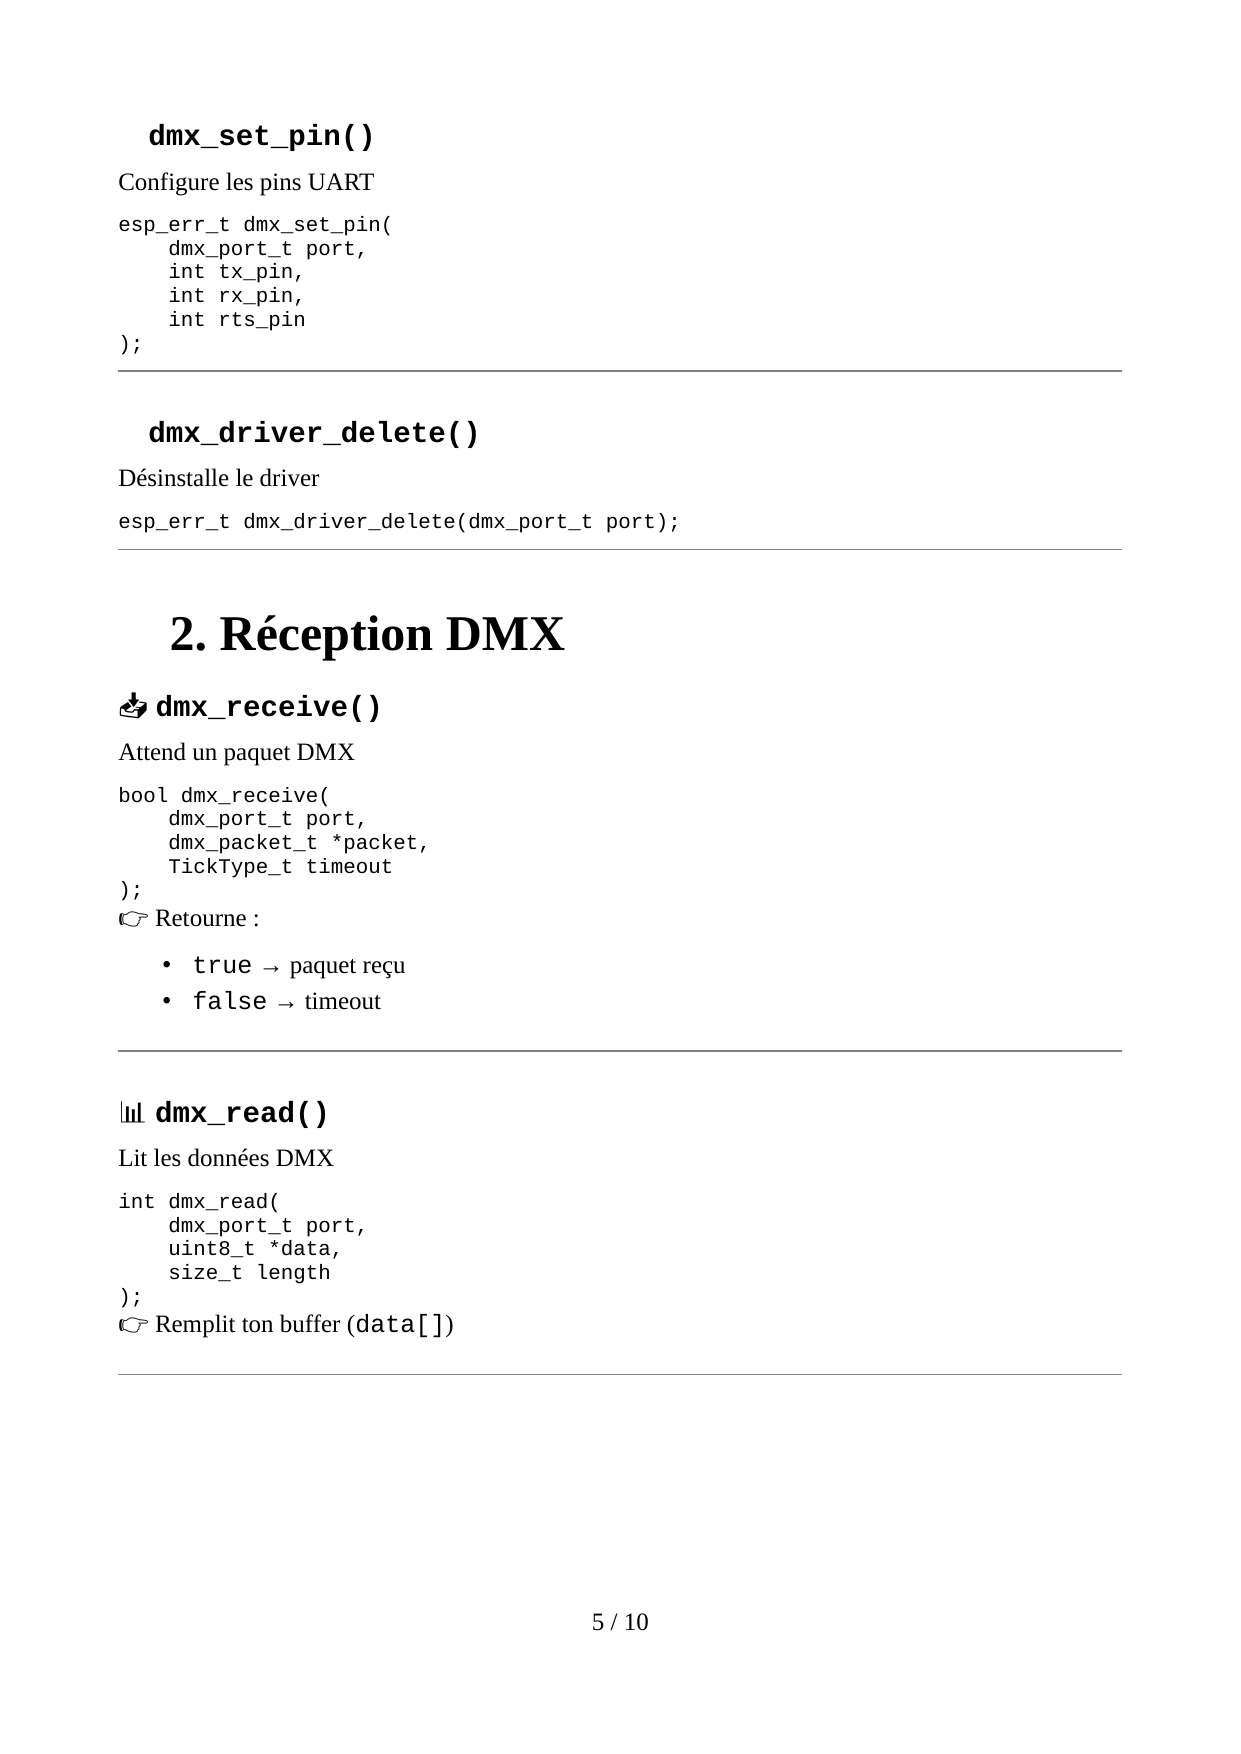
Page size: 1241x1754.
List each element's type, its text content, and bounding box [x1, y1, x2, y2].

text size_t length [118, 1262, 1122, 1286]
text int rts_pin [118, 309, 1122, 332]
text dmx_port_t port, [118, 808, 1122, 832]
text 👉 Retourne : [118, 903, 1122, 932]
text bool dmx_receive( [118, 785, 1122, 808]
text 👉 Remplit ton buffer (data[]) [118, 1309, 1122, 1340]
text Configure les pins UART [118, 167, 1122, 195]
subtitle 📊 dmx_read() [118, 1095, 1122, 1131]
subtitle 🔌 dmx_set_pin() [118, 118, 1122, 154]
text ); [118, 1286, 1122, 1309]
text Attend un paquet DMX [118, 737, 1122, 766]
subtitle 📥 dmx_receive() [118, 689, 1122, 725]
text esp_err_t dmx_driver_delete(dmx_port_t port); [118, 511, 1122, 535]
text ); [118, 879, 1122, 903]
text dmx_packet_t *packet, [118, 832, 1122, 856]
subtitle ❌ dmx_driver_delete() [118, 415, 1122, 451]
text int tx_pin, [118, 262, 1122, 285]
text Lit les données DMX [118, 1143, 1122, 1172]
text dmx_port_t port, [118, 1215, 1122, 1238]
list false → timeout [162, 986, 1122, 1017]
text ); [118, 332, 1122, 356]
subtitle 📡 2. Réception DMX [118, 604, 1122, 662]
text uint8_t *data, [118, 1238, 1122, 1262]
text TickType_t timeout [118, 856, 1122, 879]
text esp_err_t dmx_set_pin( [118, 214, 1122, 238]
text int dmx_read( [118, 1191, 1122, 1215]
text int rx_pin, [118, 285, 1122, 309]
text Désinstalle le driver [118, 463, 1122, 492]
list true → paquet reçu [162, 951, 1122, 981]
text dmx_port_t port, [118, 238, 1122, 262]
